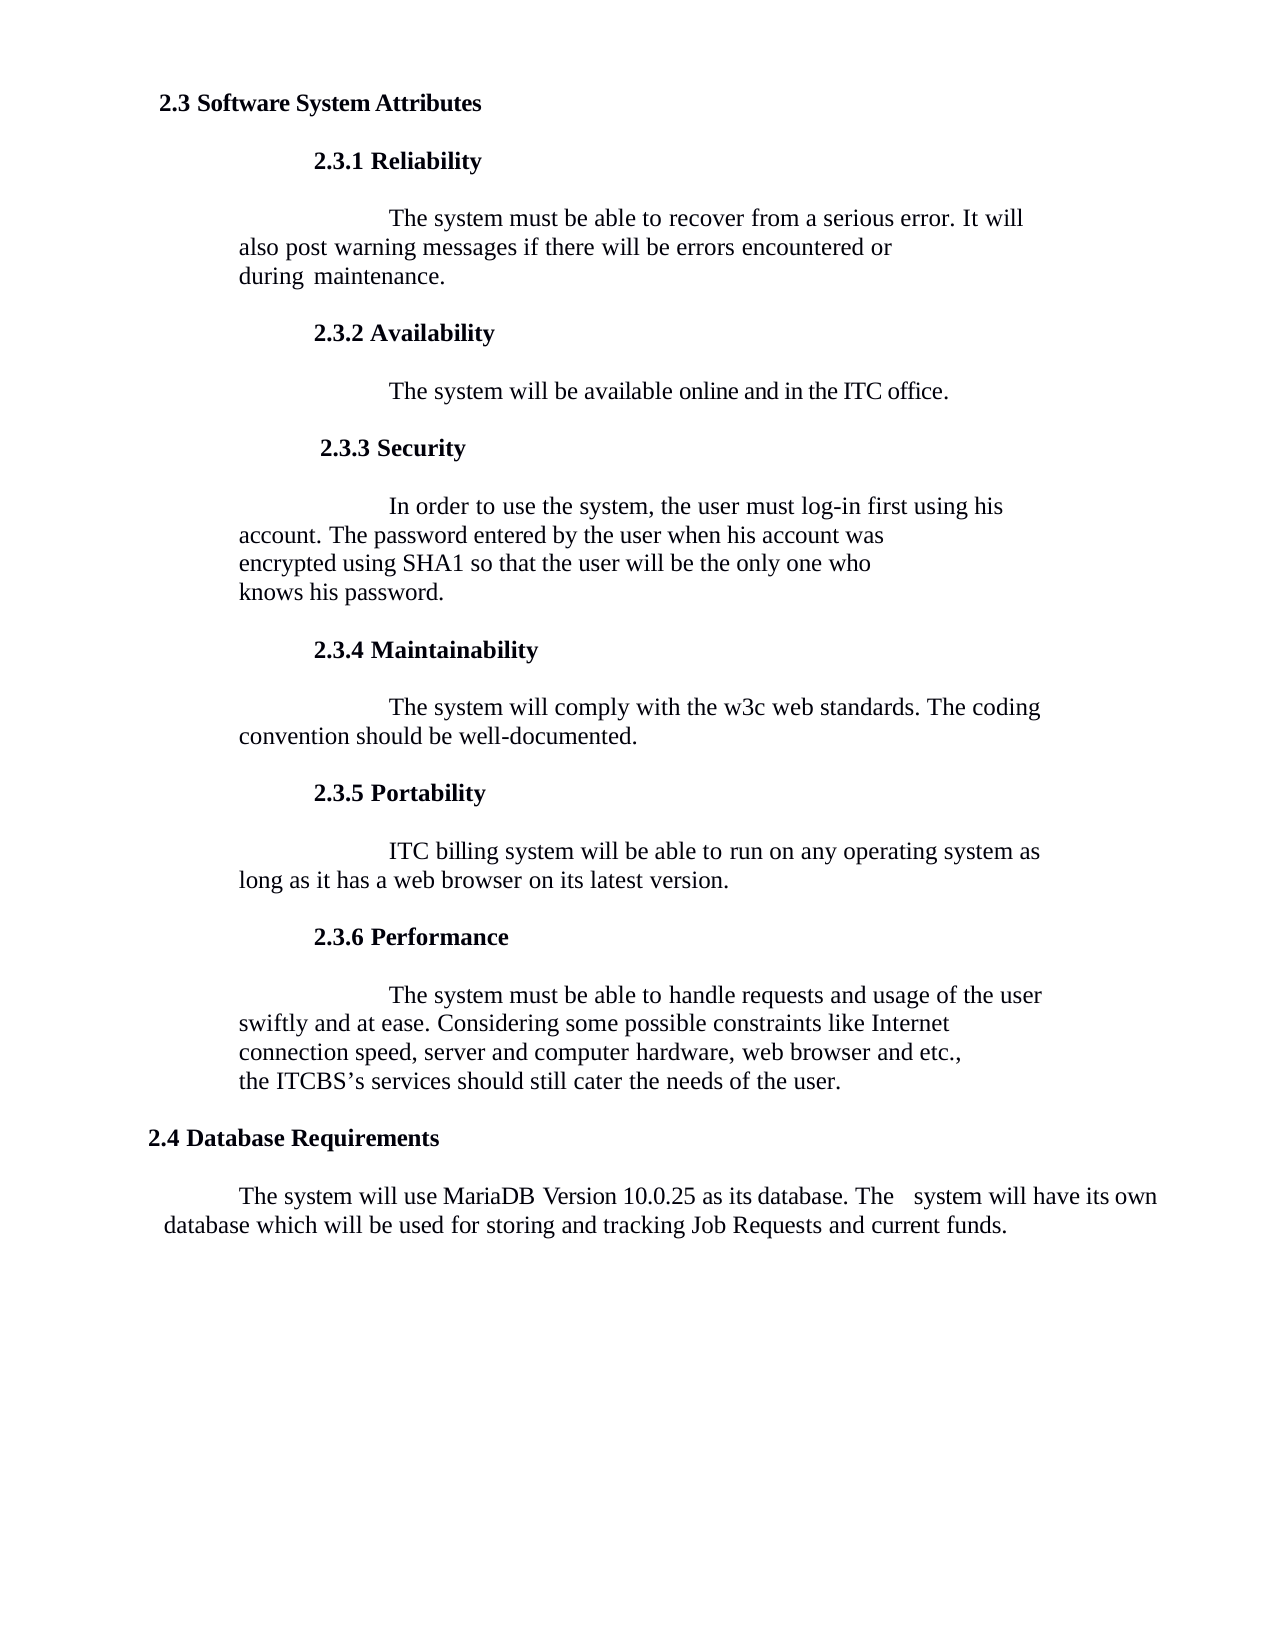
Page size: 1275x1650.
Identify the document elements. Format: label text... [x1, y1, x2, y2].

text 2.3.4 Maintainability [88, 635, 1186, 663]
text The system must be able to recover from a serious error. It will also post warning messages if there will be errors encountered or during maintenance. [88, 203, 1186, 290]
text 2.3.1 Reliability [88, 146, 1186, 175]
text The system will use MariaDB Version 10.0.25 as its database. The system will have its own database which will be used for storing and tracking Job Requests and current funds. [88, 1181, 1186, 1238]
text The system will be available online and in the ITC office. [88, 376, 1186, 405]
text 2.3.2 Availability [88, 318, 1186, 347]
text 2.3.3 Security [88, 433, 1186, 462]
text The system will comply with the w3c web standards. The coding convention should be well-documented. [88, 692, 1186, 750]
text 2.4 Database Requirements [88, 1123, 1186, 1152]
text In order to use the system, the user must log-in first using his account. The password entered by the user when his account was encrypted using SHA1 so that the user will be the only one who knows his password. [88, 491, 1186, 606]
text 2.3.6 Performance [88, 922, 1186, 951]
text 2.3 Software System Attributes [88, 88, 1186, 117]
text ITC billing system will be able to run on any operating system as long as it has a web browser on its latest version. [88, 836, 1186, 893]
text The system must be able to handle requests and usage of the user swiftly and at ease. Considering some possible constraints like Internet connection speed, server and computer hardware, web browser and etc., the ITCBS’s services should still cater the needs of the user. [88, 980, 1186, 1095]
text 2.3.5 Portability [88, 778, 1186, 807]
